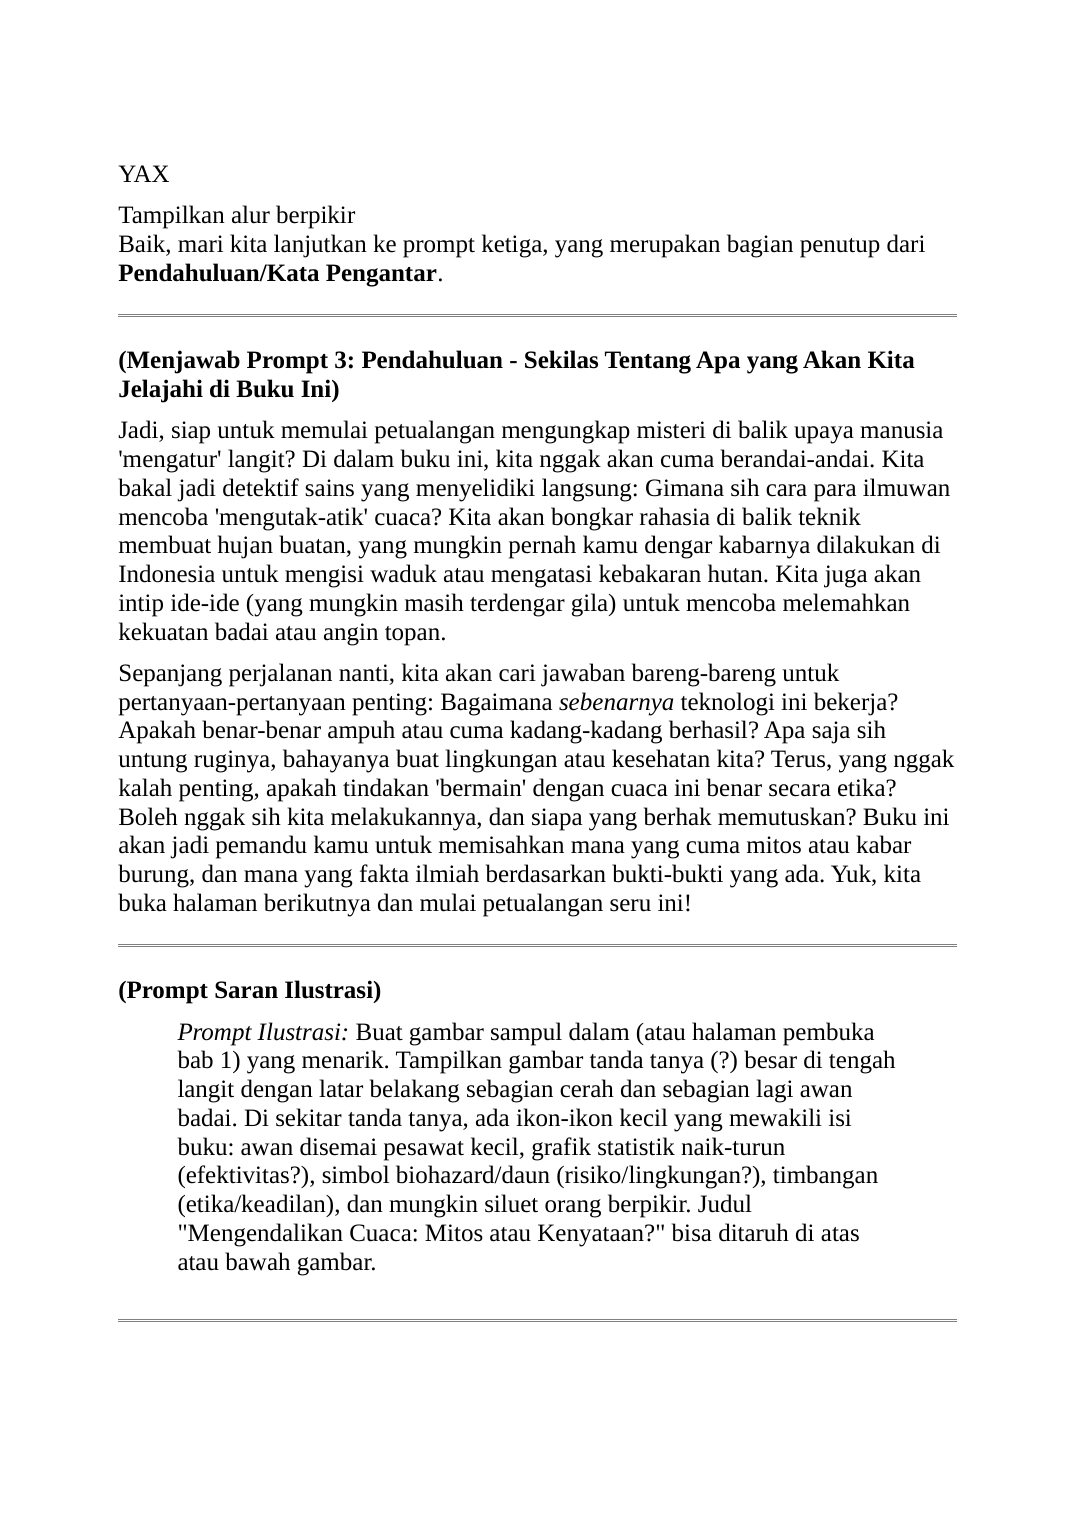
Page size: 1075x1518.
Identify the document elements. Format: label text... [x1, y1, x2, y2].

text Sepanjang perjalanan nanti, kita akan cari jawaban bareng-bareng untuk pertanyaan-pertanyaan penting: Bagaimana sebenarnya teknologi ini bekerja? Apakah benar-benar ampuh atau cuma kadang-kadang berhasil? Apa saja sih untung ruginya, bahayanya buat lingkungan atau kesehatan kita? Terus, yang nggak kalah penting, apakah tindakan 'bermain' dengan cuaca ini benar secara etika? Boleh nggak sih kita melakukannya, dan siapa yang berhak memutuskan? Buku ini akan jadi pemandu kamu untuk memisahkan mana yang cuma mitos atau kabar burung, dan mana yang fakta ilmiah berdasarkan bukti-bukti yang ada. Yuk, kita buka halaman berikutnya dan mulai petualangan seru ini! [118, 658, 957, 917]
text Baik, mari kita lanjutkan ke prompt ketiga, yang merupakan bagian penutup dari Pendahuluan/Kata Pengantar. [118, 229, 957, 287]
text Tampilkan alur berpikir [118, 201, 957, 229]
text (Menjawab Prompt 3: Pendahuluan - Sekilas Tentang Apa yang Akan Kita Jelajahi di Buku Ini) [118, 346, 957, 403]
text YAX [118, 159, 957, 188]
text (Prompt Saran Ilustrasi) [118, 975, 957, 1004]
text Jadi, siap untuk memulai petualangan mengungkap misteri di balik upaya manusia 'mengatur' langit? Di dalam buku ini, kita nggak akan cuma berandai-andai. Kita bakal jadi detektif sains yang menyelidiki langsung: Gimana sih cara para ilmuwan mencoba 'mengutak-atik' cuaca? Kita akan bongkar rahasia di balik teknik membuat hujan buatan, yang mungkin pernah kamu dengar kabarnya dilakukan di Indonesia untuk mengisi waduk atau mengatasi kebakaran hutan. Kita juga akan intip ide-ide (yang mungkin masih terdengar gila) untuk mencoba melemahkan kekuatan badai atau angin topan. [118, 416, 957, 646]
text Prompt Ilustrasi: Buat gambar sampul dalam (atau halaman pembuka bab 1) yang menarik. Tampilkan gambar tanda tanya (?) besar di tengah langit dengan latar belakang sebagian cerah dan sebagian lagi awan badai. Di sekitar tanda tanya, ada ikon-ikon kecil yang mewakili isi buku: awan disemai pesawat kecil, grafik statistik naik-turun (efektivitas?), simbol biohazard/daun (risiko/lingkungan?), timbangan (etika/keadilan), dan mungkin siluet orang berpikir. Judul "Mengendalikan Cuaca: Mitos atau Kenyataan?" bisa ditaruh di atas atau bawah gambar. [177, 1017, 898, 1275]
